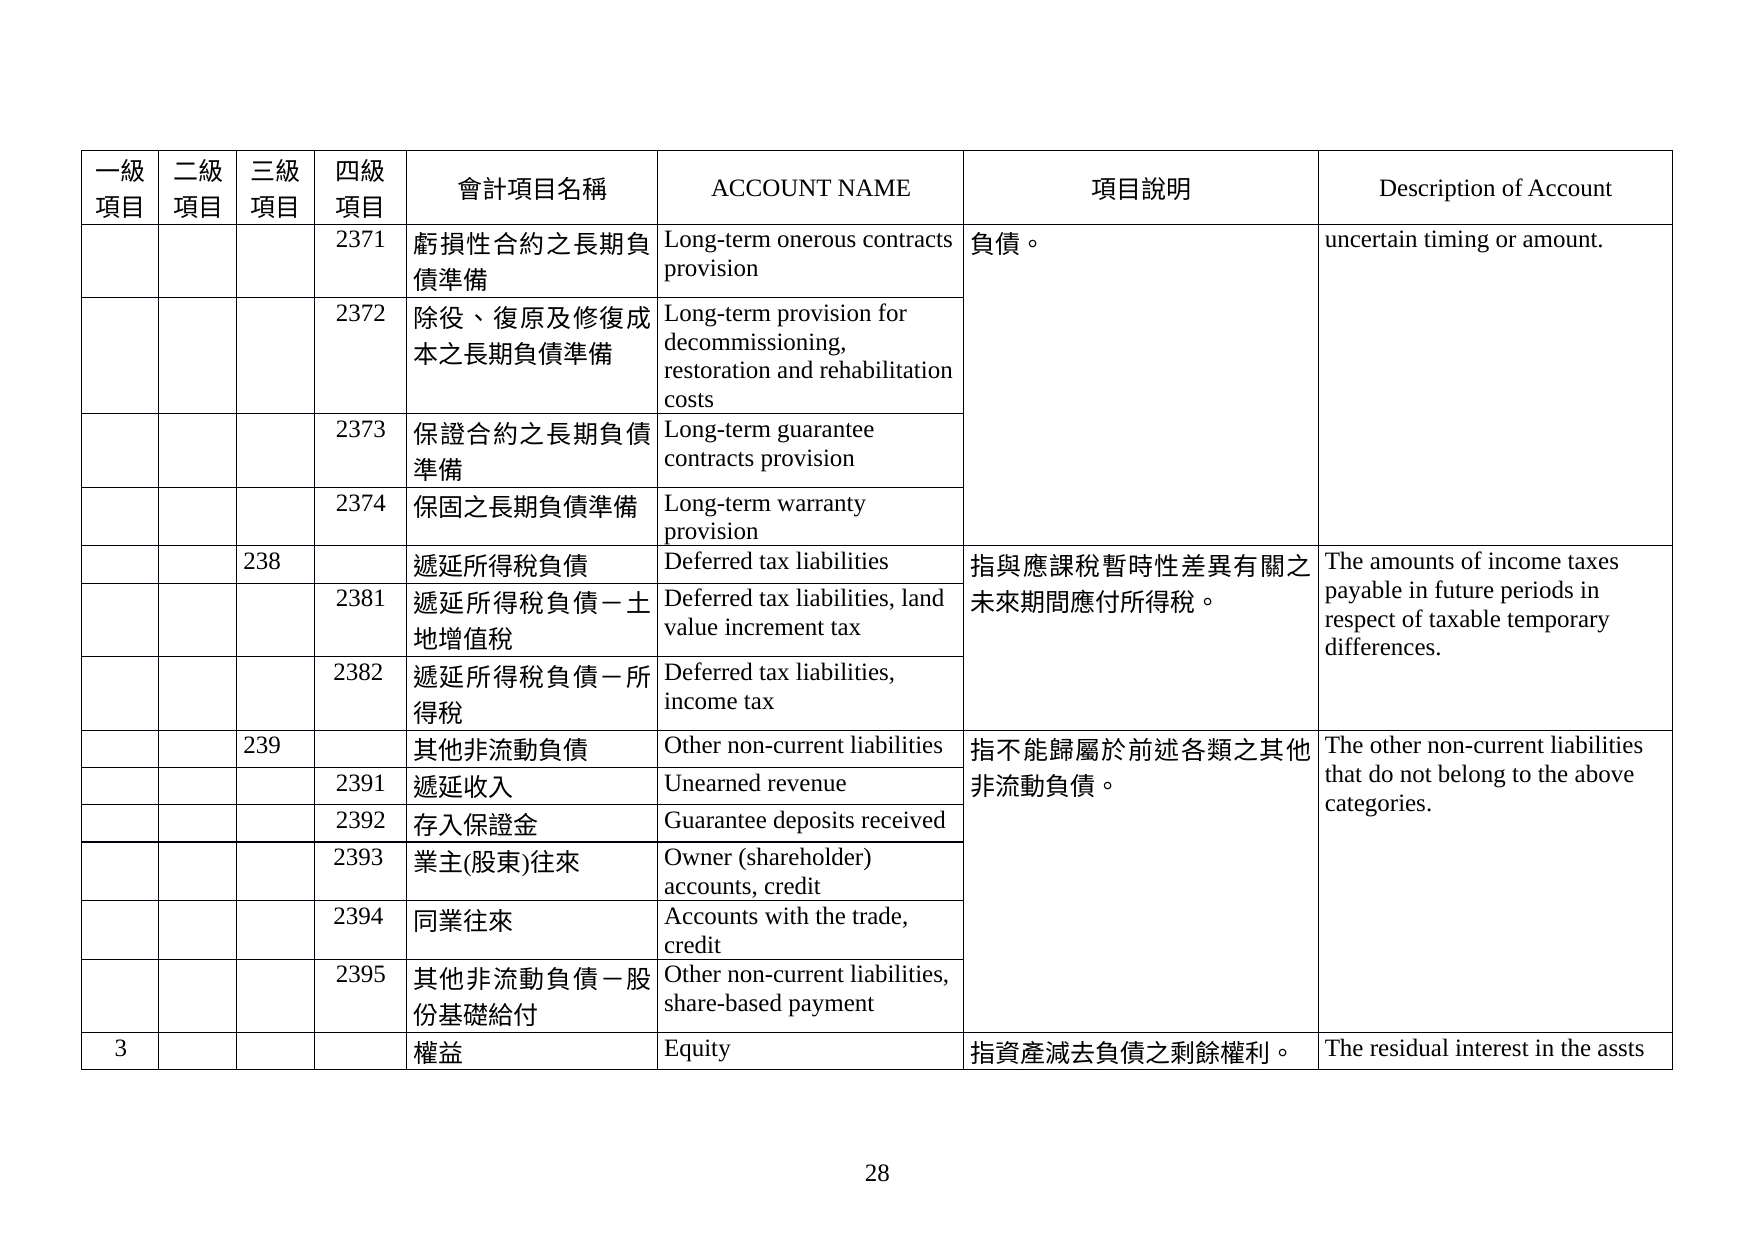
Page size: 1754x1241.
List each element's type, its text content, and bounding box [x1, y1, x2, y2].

table_cell 2393 [315, 843, 406, 900]
table_cell 保證合約之長期負債準備 [407, 414, 657, 487]
table_cell [237, 843, 314, 900]
table_header 三級項目 [237, 151, 314, 223]
table_cell [82, 546, 158, 582]
table_cell 遞延所得稅負債－所得稅 [407, 657, 657, 729]
table_cell [82, 901, 158, 958]
table_cell Long-term provision for decommissioning, restoration and rehabilitation costs [658, 298, 963, 413]
table_cell Long-term warranty provision [658, 488, 963, 545]
table_header 一級項目 [82, 151, 158, 223]
table_cell 2394 [315, 901, 406, 958]
table_cell Owner (shareholder) accounts, credit [658, 843, 963, 900]
table_cell [159, 901, 236, 958]
table_cell 2382 [315, 657, 406, 729]
table_cell [82, 843, 158, 900]
table_cell [237, 298, 314, 413]
table_cell 遞延所得稅負債 [407, 546, 657, 582]
table_header 會計項目名稱 [407, 151, 657, 223]
table_cell [237, 960, 314, 1032]
table_cell 2395 [315, 960, 406, 1032]
table_cell 除役、復原及修復成本之長期負債準備 [407, 298, 657, 413]
table_cell Deferred tax liabilities [658, 546, 963, 582]
table_cell [315, 731, 406, 767]
table_cell 2381 [315, 584, 406, 656]
table_cell [237, 225, 314, 297]
table_cell The other non-current liabilities that do not belong to the above categories. [1319, 731, 1672, 1032]
table_cell 2372 [315, 298, 406, 413]
table_cell 238 [237, 546, 314, 582]
table_cell Deferred tax liabilities, income tax [658, 657, 963, 729]
table_cell 遞延所得稅負債－土地增值稅 [407, 584, 657, 656]
table_cell [82, 414, 158, 487]
table_cell Accounts with the trade, credit [658, 901, 963, 958]
table_cell 虧損性合約之長期負債準備 [407, 225, 657, 297]
table_cell [237, 901, 314, 958]
table_cell [237, 805, 314, 841]
table_cell [159, 843, 236, 900]
table_cell [237, 657, 314, 729]
table_cell [159, 414, 236, 487]
table_cell [159, 488, 236, 545]
table_cell Other non-current liabilities [658, 731, 963, 767]
table_cell 保固之長期負債準備 [407, 488, 657, 545]
table_cell [159, 546, 236, 582]
table_header 項目說明 [964, 151, 1318, 223]
table_cell 2391 [315, 768, 406, 804]
table_cell 權益 [407, 1033, 657, 1069]
table_cell [82, 584, 158, 656]
table_header Description of Account [1319, 151, 1672, 223]
table_cell Long-term guarantee contracts provision [658, 414, 963, 487]
table_cell [82, 805, 158, 841]
table_cell [82, 657, 158, 729]
table_cell [159, 584, 236, 656]
table_cell 業主(股東)往來 [407, 843, 657, 900]
table_cell Unearned revenue [658, 768, 963, 804]
table_cell [82, 960, 158, 1032]
table_header ACCOUNT NAME [658, 151, 963, 223]
table_cell [315, 546, 406, 582]
table_cell Long-term onerous contracts provision [658, 225, 963, 297]
table_cell [159, 657, 236, 729]
table_cell Deferred tax liabilities, land value increment tax [658, 584, 963, 656]
table_cell [82, 298, 158, 413]
table_cell 2373 [315, 414, 406, 487]
table_cell 2374 [315, 488, 406, 545]
table_cell Equity [658, 1033, 963, 1069]
table_cell 其他非流動負債 [407, 731, 657, 767]
table_cell 同業往來 [407, 901, 657, 958]
table_cell 指不能歸屬於前述各類之其他非流動負債。 [964, 731, 1318, 1032]
table_cell Guarantee deposits received [658, 805, 963, 841]
table_cell [82, 488, 158, 545]
table_cell 指資產減去負債之剩餘權利。 [964, 1033, 1318, 1069]
table_cell [159, 731, 236, 767]
table_cell [82, 225, 158, 297]
table_cell [82, 731, 158, 767]
table_cell The residual interest in the assts [1319, 1033, 1672, 1069]
table_cell 存入保證金 [407, 805, 657, 841]
table_cell 239 [237, 731, 314, 767]
table_cell 3 [82, 1033, 158, 1069]
table_cell uncertain timing or amount. [1319, 225, 1672, 545]
table_cell [159, 1033, 236, 1069]
table_cell [237, 584, 314, 656]
table_cell [159, 298, 236, 413]
table_cell [315, 1033, 406, 1069]
table_cell 2371 [315, 225, 406, 297]
table_cell 其他非流動負債－股份基礎給付 [407, 960, 657, 1032]
table_cell [237, 768, 314, 804]
table_cell 遞延收入 [407, 768, 657, 804]
table_cell [159, 960, 236, 1032]
table_cell 2392 [315, 805, 406, 841]
table_cell [159, 805, 236, 841]
table_header 二級項目 [159, 151, 236, 223]
table_cell [237, 488, 314, 545]
table_cell [82, 768, 158, 804]
table_cell Other non-current liabilities, share-based payment [658, 960, 963, 1032]
table_cell 指與應課稅暫時性差異有關之未來期間應付所得稅。 [964, 546, 1318, 729]
table_cell [237, 1033, 314, 1069]
table_cell [159, 768, 236, 804]
table_cell The amounts of income taxes payable in future periods in respect of taxable temporary differences. [1319, 546, 1672, 729]
table_cell [159, 225, 236, 297]
table_cell [237, 414, 314, 487]
table_cell 負債。 [964, 225, 1318, 545]
table_header 四級 項目 [315, 151, 406, 223]
